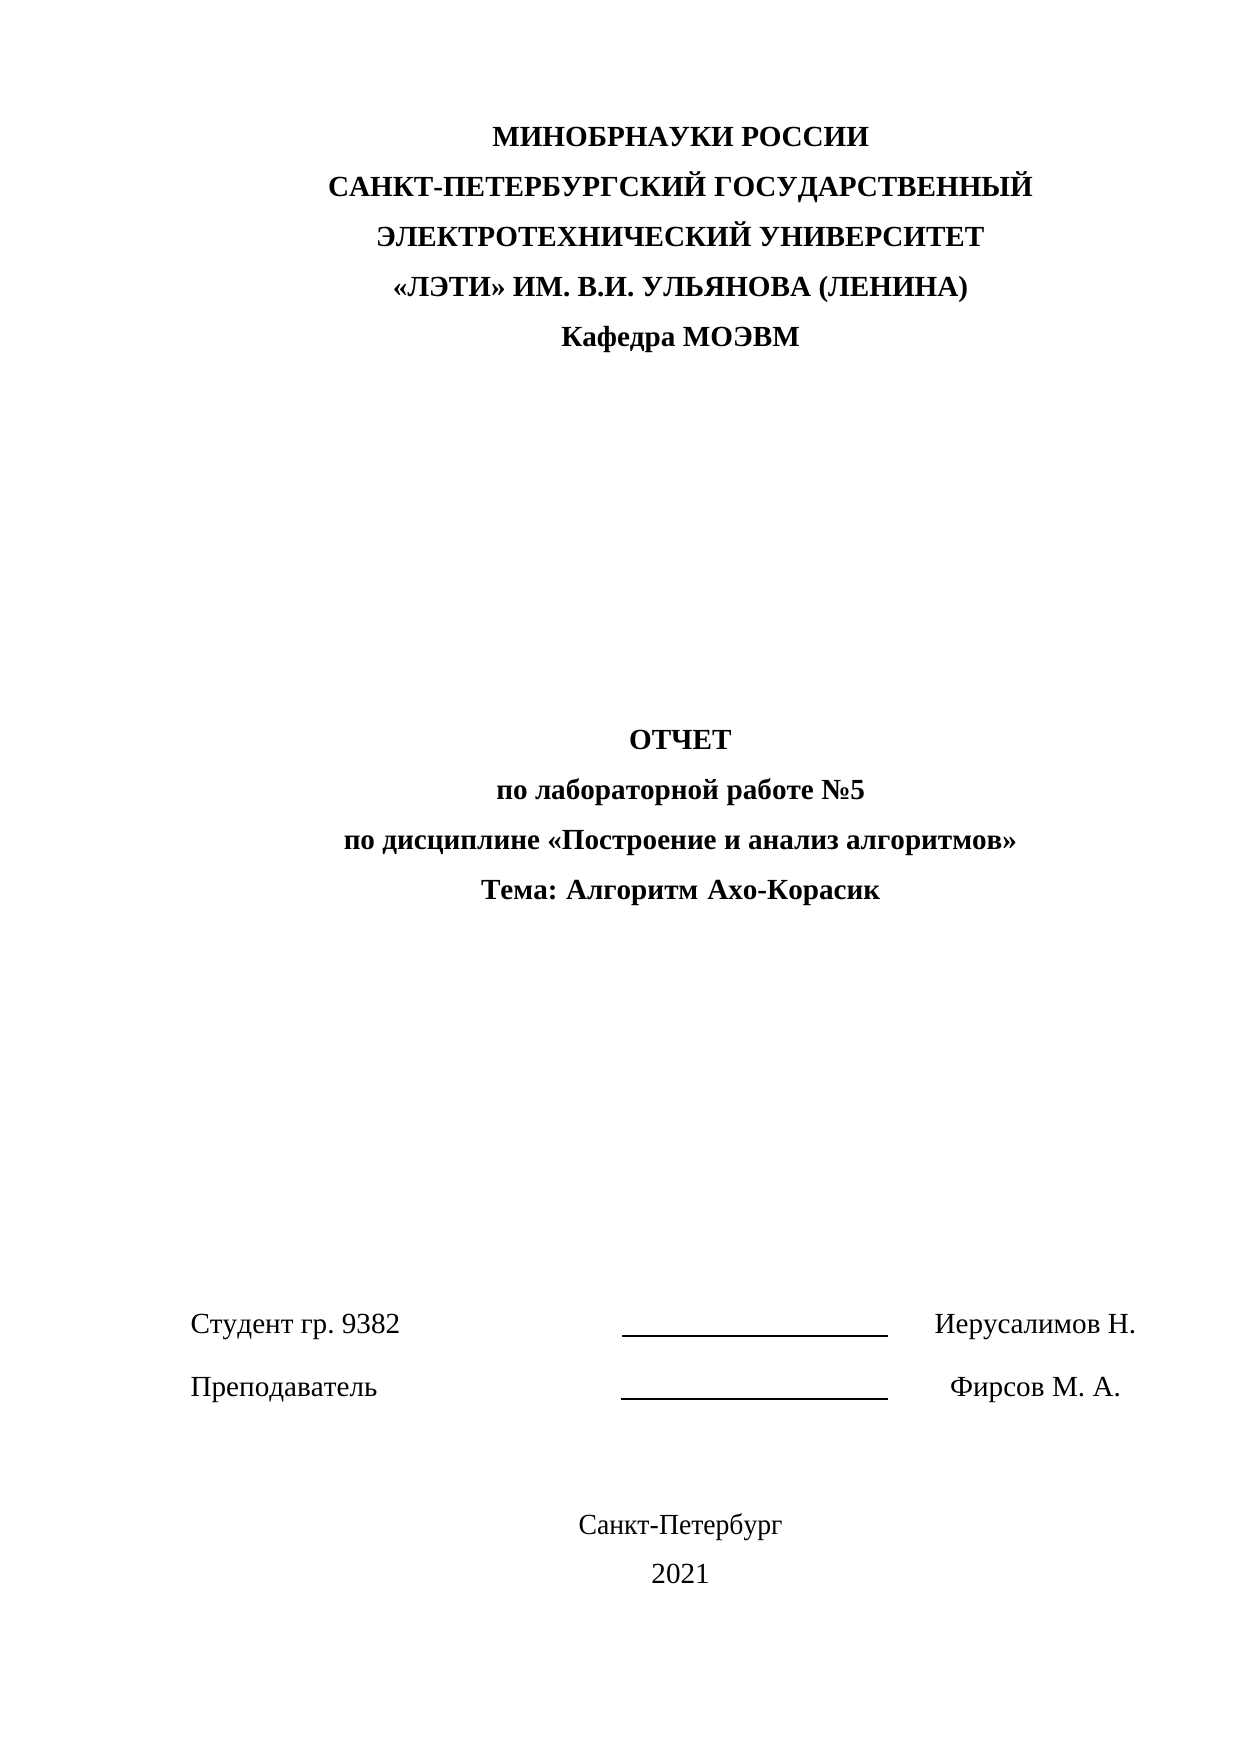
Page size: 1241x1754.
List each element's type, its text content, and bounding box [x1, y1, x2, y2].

text САНКТ-ПЕТЕРБУРГСКИЙ ГОСУДАРСТВЕННЫЙ ЭЛЕКТРОТЕХНИЧЕСКИЙ УНИВЕРСИТЕТ [328, 169, 1033, 252]
table_header Студент гр. 9382 [185, 1308, 510, 1356]
table_header Иерусалимов Н. [912, 1308, 1139, 1356]
subtitle МИНОБРНАУКИ РОССИИ [328, 119, 1033, 152]
table_cell Фирсов М. А. [912, 1356, 1139, 1405]
text Санкт-Петербург 2021 [576, 1507, 785, 1590]
subtitle «ЛЭТИ» ИМ. В.И. УЛЬЯНОВА (ЛЕНИНА) [391, 269, 970, 302]
table_cell [510, 1356, 912, 1405]
subtitle по дисциплине «Построение и анализ алгоритмов» Тема: Алгоритм Ахо-Корасик [328, 822, 1033, 906]
table_header [510, 1308, 912, 1356]
text Кафедра МОЭВМ [328, 319, 1033, 353]
subtitle ОТЧЕТ [327, 722, 1033, 756]
table_cell Преподаватель [185, 1356, 510, 1405]
text по лабораторной работе №5 [328, 772, 1033, 806]
